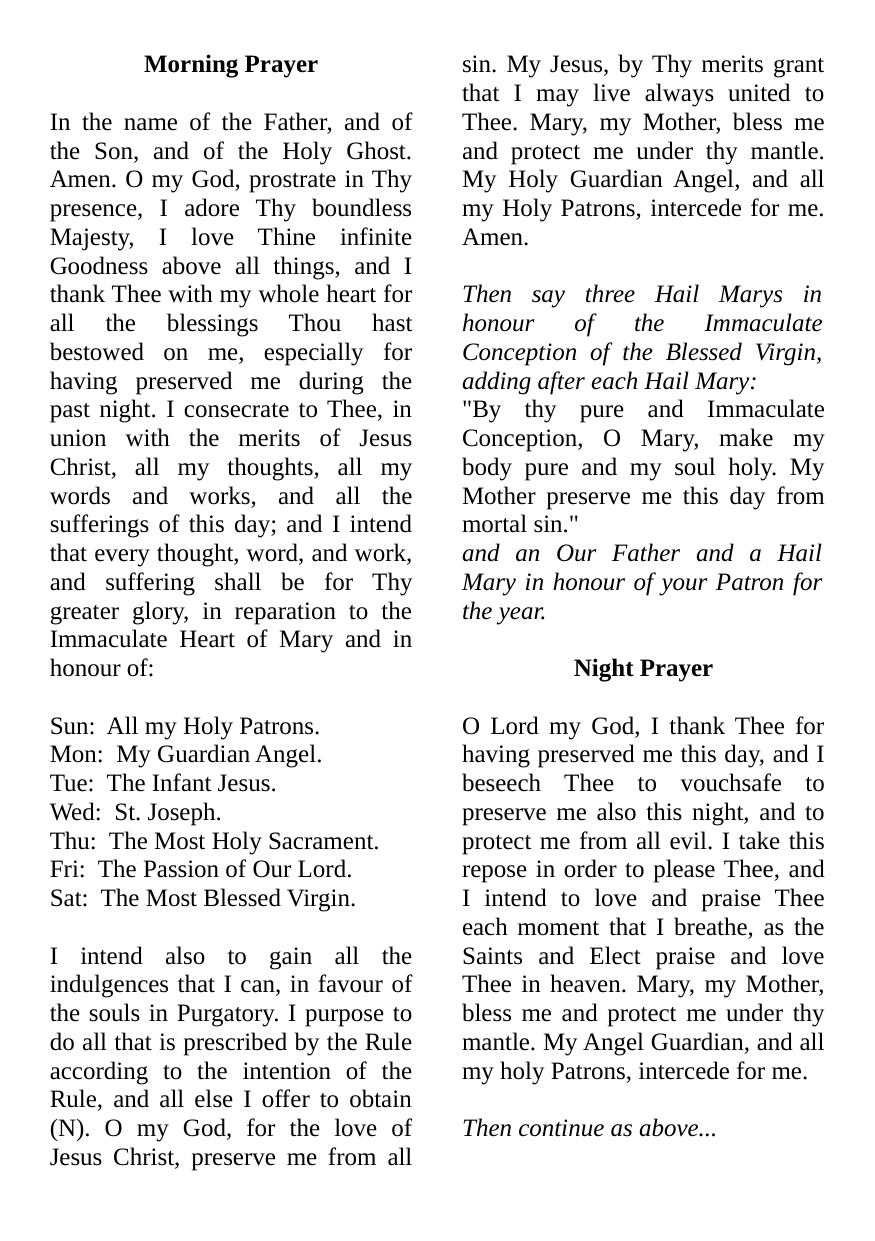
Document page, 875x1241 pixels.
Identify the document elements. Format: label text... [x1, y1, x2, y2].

text Night Prayer [462, 653, 825, 682]
text Thu: The Most Holy Sacrament. [49, 826, 412, 854]
text O Lord my God, I thank Thee for having preserved me this day, and I beseech Thee to vouchsafe to preserve me also this night, and to protect me from all evil. I take this repose in order to please Thee, and I intend to love and praise Thee each moment that I breathe, as the Saints and Elect praise and love Thee in heaven. Mary, my Mother, bless me and protect me under thy mantle. My Angel Guardian, and all my holy Patrons, intercede for me. [462, 711, 825, 1084]
text sin. My Jesus, by Thy merits grant that I may live always united to Thee. Mary, my Mother, bless me and protect me under thy mantle. My Holy Guardian Angel, and all my Holy Patrons, intercede for me. Amen. [462, 49, 825, 251]
text Fri: The Passion of Our Lord. [49, 854, 412, 883]
text In the name of the Father, and of the Son, and of the Holy Ghost. Amen. O my God, prostrate in Thy presence, I adore Thy boundless Majesty, I love Thine infinite Goodness above all things, and I thank Thee with my whole heart for all the blessings Thou hast bestowed on me, especially for having preserved me during the past night. I consecrate to Thee, in union with the merits of Jesus Christ, all my thoughts, all my words and works, and all the sufferings of this day; and I intend that every thought, word, and work, and suffering shall be for Thy greater glory, in reparation to the Immaculate Heart of Mary and in honour of: [49, 107, 412, 682]
text Morning Prayer [49, 49, 412, 78]
text I intend also to gain all the indulgences that I can, in favour of the souls in Purgatory. I purpose to do all that is prescribed by the Rule according to the intention of the Rule, and all else I offer to obtain (N). O my God, for the love of Jesus Christ, preserve me from all [49, 941, 412, 1171]
text Sun: All my Holy Patrons. [49, 711, 412, 739]
text Wed: St. Joseph. [49, 797, 412, 826]
text and an Our Father and a Hail Mary in honour of your Patron for the year. [462, 538, 825, 624]
text Tue: The Infant Jesus. [49, 768, 412, 797]
text Then continue as above... [462, 1113, 825, 1142]
text Sat: The Most Blessed Virgin. [49, 883, 412, 912]
text Then say three Hail Marys in honour of the Immaculate Conception of the Blessed Virgin, adding after each Hail Mary: [462, 279, 825, 394]
text Mon: My Guardian Angel. [49, 739, 412, 768]
text "By thy pure and Immaculate Conception, O Mary, make my body pure and my soul holy. My Mother preserve me this day from mortal sin." [462, 394, 825, 538]
